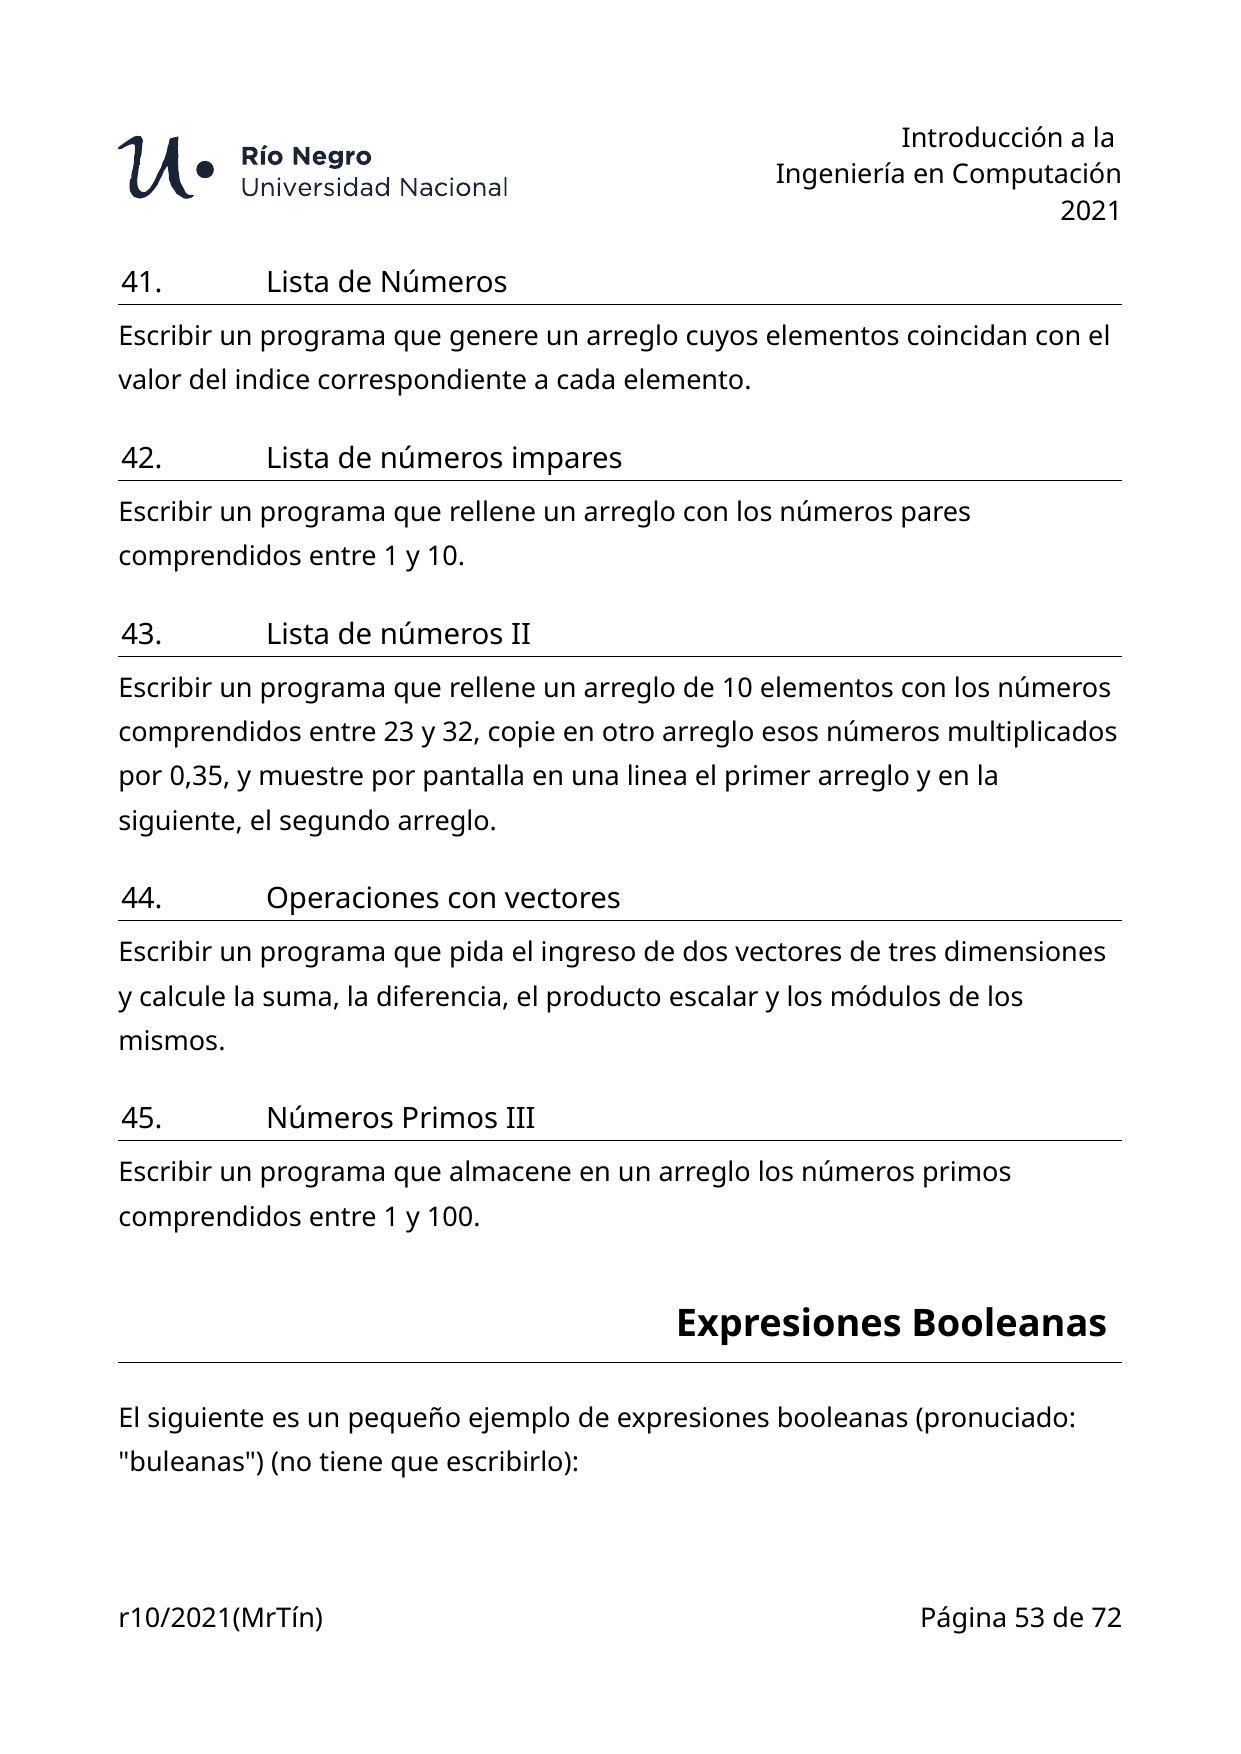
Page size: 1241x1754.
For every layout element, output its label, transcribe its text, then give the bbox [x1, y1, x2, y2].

subtitle Lista de números impares [118, 434, 1122, 480]
text Escribir un programa que almacene en un arreglo los números primos comprendidos entre 1 y 100. [118, 1153, 1122, 1234]
subtitle Números Primos III [118, 1094, 1122, 1140]
subtitle Lista de números II [118, 610, 1122, 656]
text Escribir un programa que rellene un arreglo con los números pares comprendidos entre 1 y 10. [118, 493, 1122, 574]
subtitle Lista de Números [118, 258, 1122, 304]
text Escribir un programa que genere un arreglo cuyos elementos coincidan con el valor del indice correspondiente a cada elemento. [118, 317, 1122, 398]
text El siguiente es un pequeño ejemplo de expresiones booleanas (pronuciado: "buleanas") (no tiene que escribirlo): [118, 1398, 1122, 1479]
subtitle Expresiones Booleanas [118, 1281, 1122, 1362]
text Escribir un programa que pida el ingreso de dos vectores de tres dimensiones y calcule la suma, la diferencia, el producto escalar y los módulos de los mismos. [118, 933, 1122, 1058]
subtitle Operaciones con vectores [118, 874, 1122, 920]
text Escribir un programa que rellene un arreglo de 10 elementos con los números comprendidos entre 23 y 32, copie en otro arreglo esos números multiplicados por 0,35, y muestre por pantalla en una linea el primer arreglo y en la siguiente, el segundo arreglo. [118, 668, 1122, 838]
